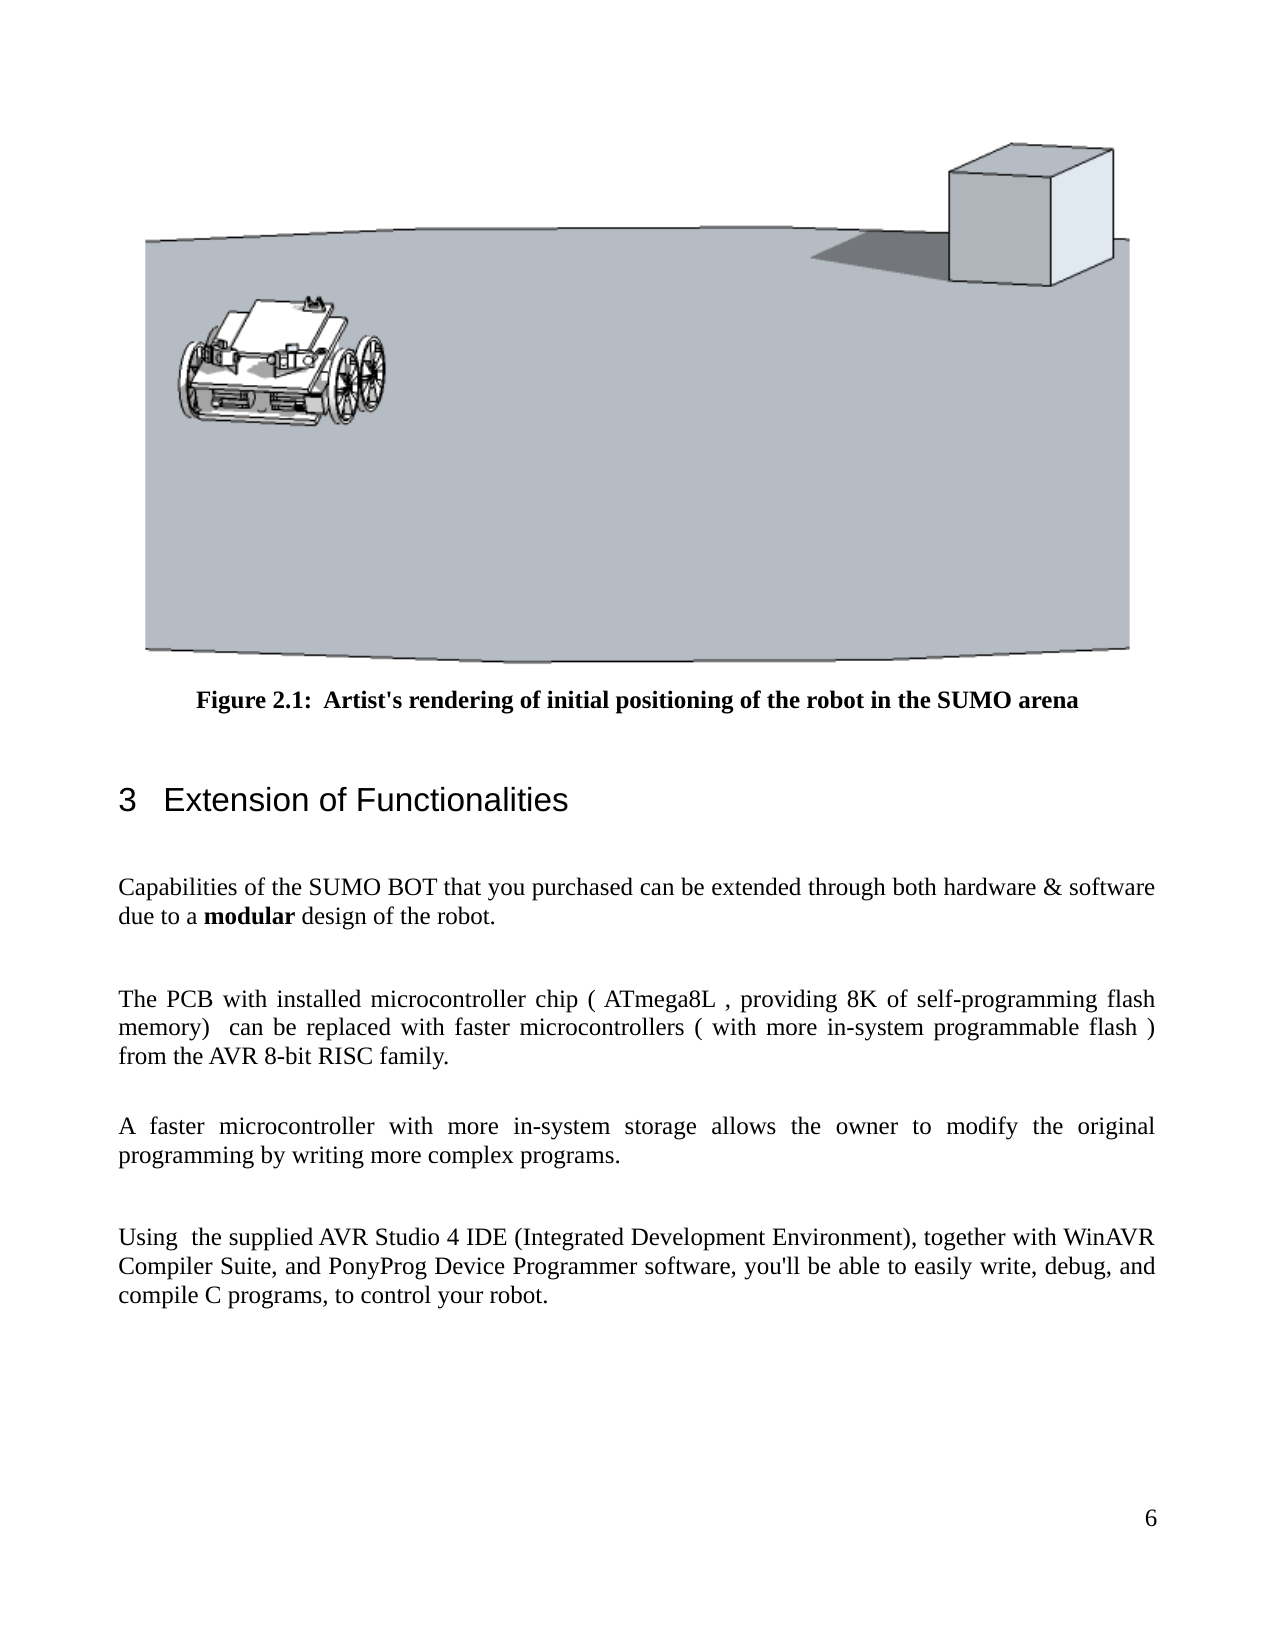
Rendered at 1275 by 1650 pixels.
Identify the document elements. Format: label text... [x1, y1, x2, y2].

subtitle Extension of Functionalities [118, 780, 1157, 819]
text The PCB with installed microcontroller chip ( ATmega8L , providing 8K of self-programming flash memory) can be replaced with faster microcontrollers ( with more in-system programmable flash ) from the AVR 8-bit RISC family. [118, 984, 1157, 1070]
picture [145, 118, 1130, 686]
text A faster microcontroller with more in-system storage allows the owner to modify the original programming by writing more complex programs. [118, 1082, 1157, 1169]
text Capabilities of the SUMO BOT that you purchased can be extended through both hardware & software due to a modular design of the robot. [118, 872, 1157, 930]
text Figure 2.1: Artist's rendering of initial positioning of the robot in the SUMO arena [118, 118, 1157, 714]
text Using the supplied AVR Studio 4 IDE (Integrated Development Environment), together with WinAVR Compiler Suite, and PonyProg Device Programmer software, you'll be able to easily write, debug, and compile C programs, to control your robot. [118, 1222, 1157, 1309]
